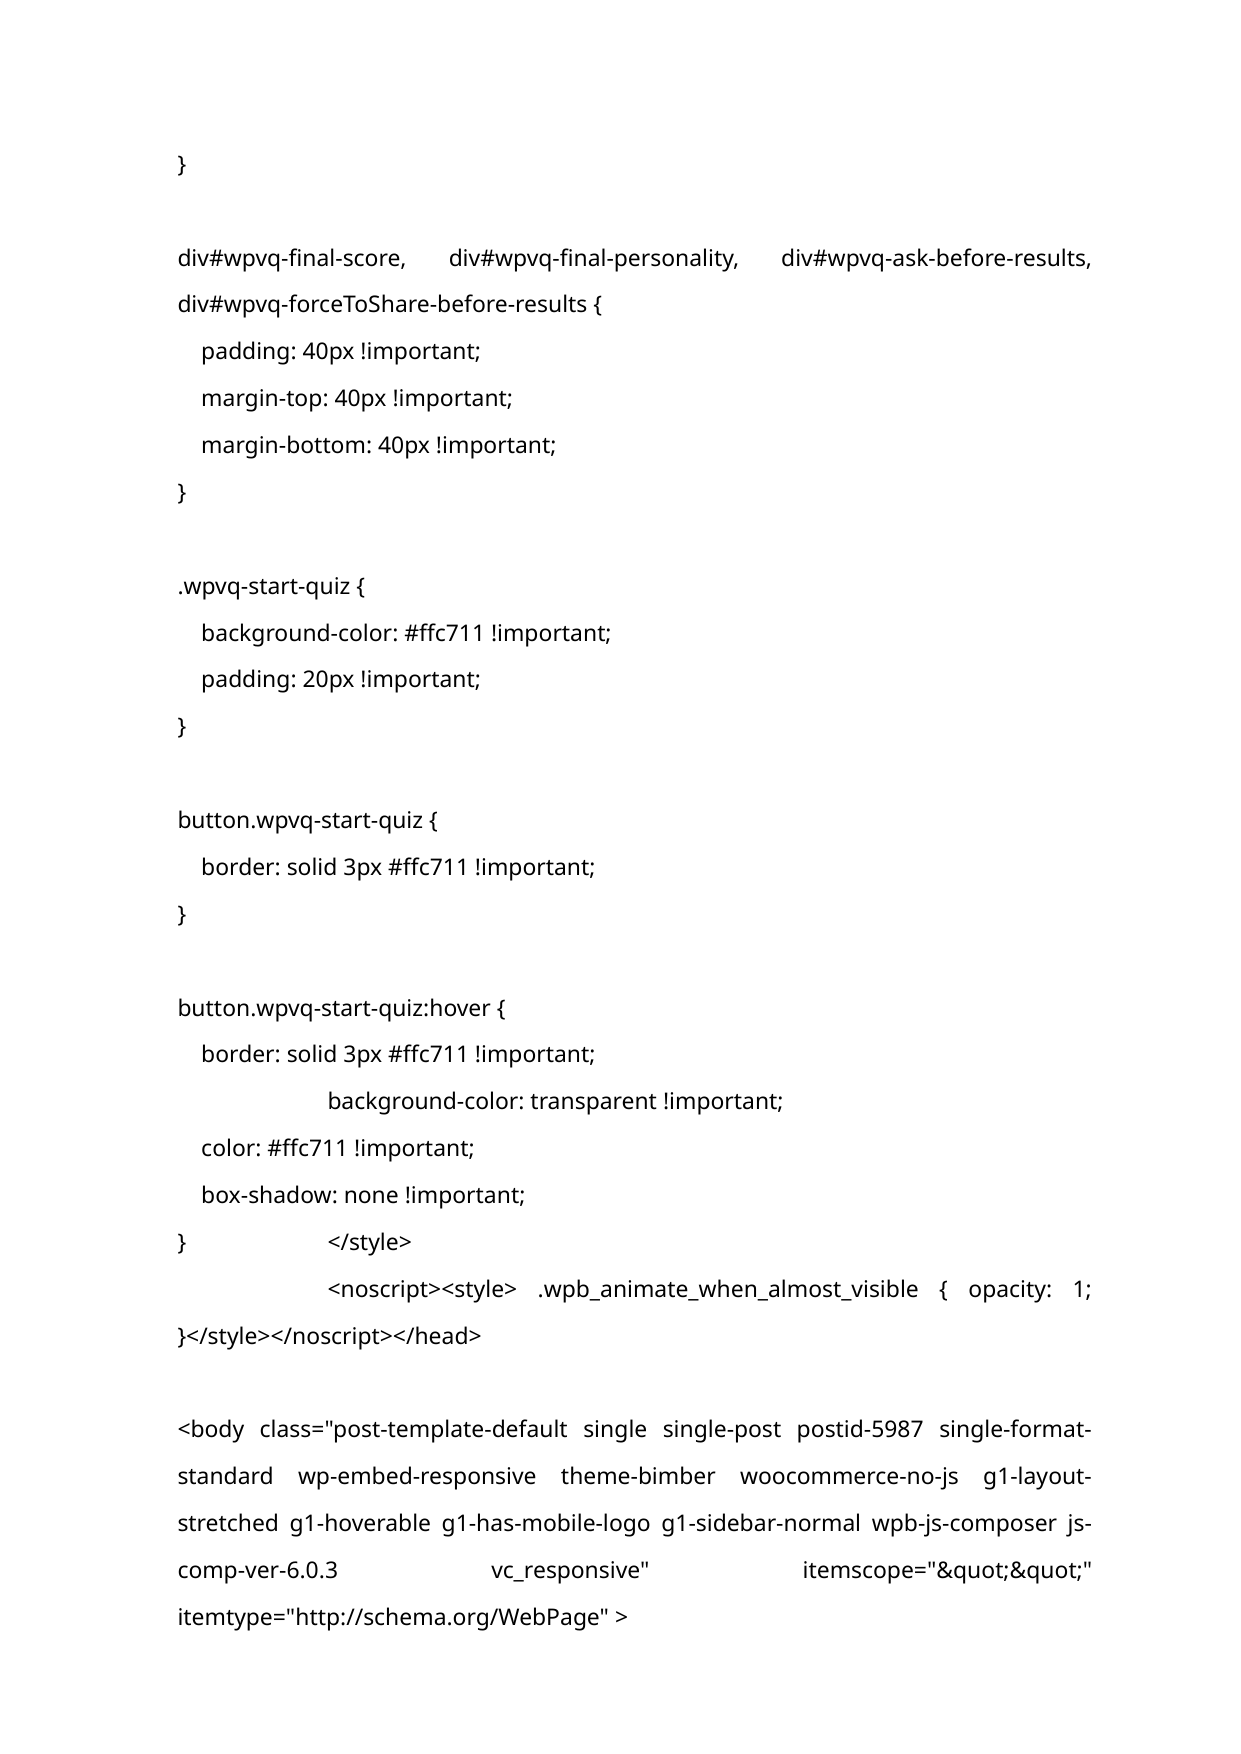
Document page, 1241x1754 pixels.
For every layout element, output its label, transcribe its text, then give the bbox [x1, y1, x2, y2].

text background-color: transparent !important; [177, 1085, 1092, 1116]
text padding: 20px !important; [177, 663, 1092, 694]
text } </style> [177, 1226, 1092, 1257]
text color: #ffc711 !important; [177, 1132, 1092, 1163]
text .wpvq-start-quiz { [177, 569, 1092, 601]
text border: solid 3px #ffc711 !important; [177, 1038, 1092, 1069]
text margin-top: 40px !important; [177, 382, 1092, 413]
text padding: 40px !important; [177, 335, 1092, 366]
text <body class="post-template-default single single-post postid-5987 single-format-standard wp-embed-responsive theme-bimber woocommerce-no-js g1-layout-stretched g1-hoverable g1-has-mobile-logo g1-sidebar-normal wpb-js-composer js-comp-ver-6.0.3 vc_responsive" itemscope="&quot;&quot;" itemtype="http://schema.org/WebPage" > [177, 1413, 1092, 1632]
text button.wpvq-start-quiz:hover { [177, 991, 1092, 1023]
text div#wpvq-final-score, div#wpvq-final-personality, div#wpvq-ask-before-results, div#wpvq-forceToShare-before-results { [177, 241, 1092, 319]
text } [177, 476, 1092, 507]
text <noscript><style> .wpb_animate_when_almost_visible { opacity: 1; }</style></noscript></head> [177, 1273, 1092, 1351]
text button.wpvq-start-quiz { [177, 804, 1092, 835]
text } [177, 710, 1092, 741]
text margin-bottom: 40px !important; [177, 429, 1092, 460]
text background-color: #ffc711 !important; [177, 616, 1092, 648]
text border: solid 3px #ffc711 !important; [177, 851, 1092, 882]
text } [177, 898, 1092, 929]
text } [177, 148, 1092, 179]
text box-shadow: none !important; [177, 1179, 1092, 1210]
